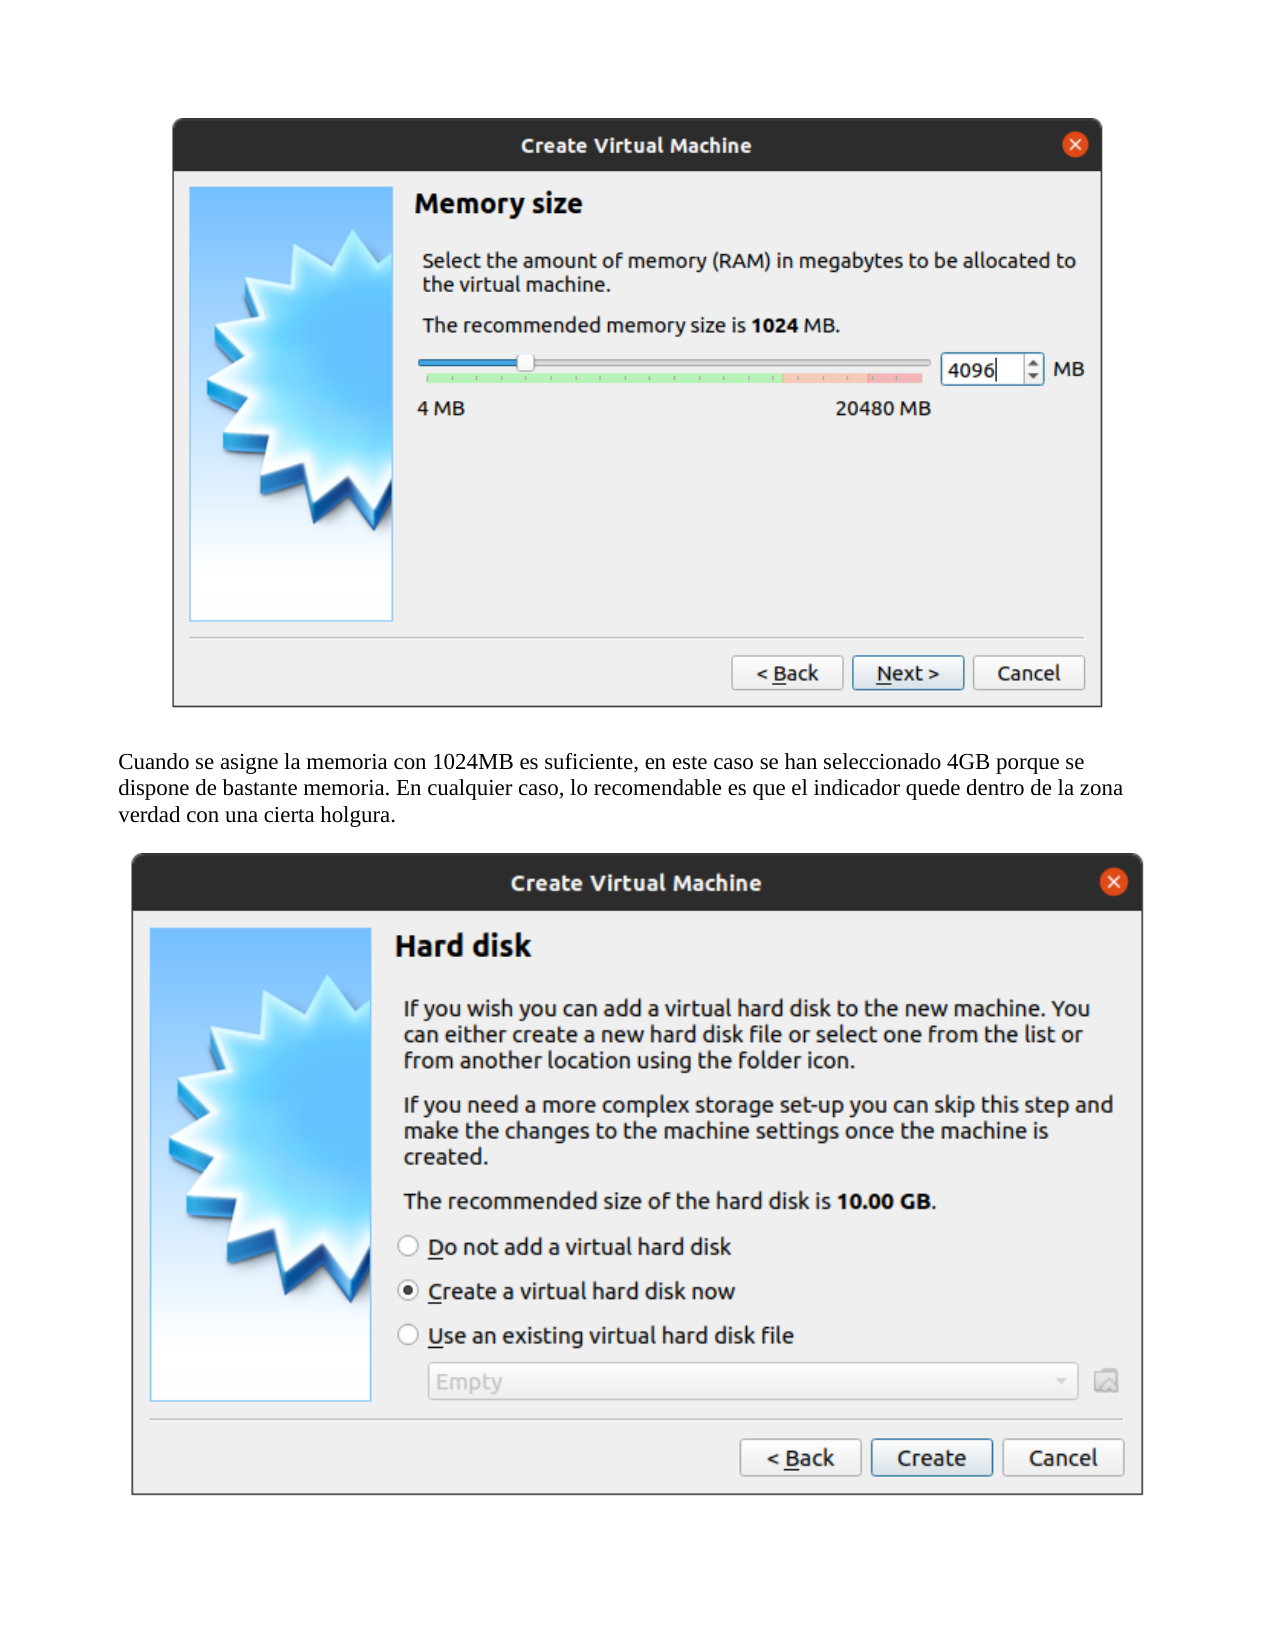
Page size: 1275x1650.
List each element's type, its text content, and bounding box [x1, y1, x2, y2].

picture [161, 118, 1114, 720]
text Cuando se asigne la memoria con 1024MB es suficiente, en este caso se han seleccionado 4GB porque se dispone de bastante memoria. En cualquier caso, lo recomendable es que el indicador quede dentro de la zona verdad con una cierta holgura. [118, 748, 1157, 827]
picture [118, 853, 1157, 1509]
